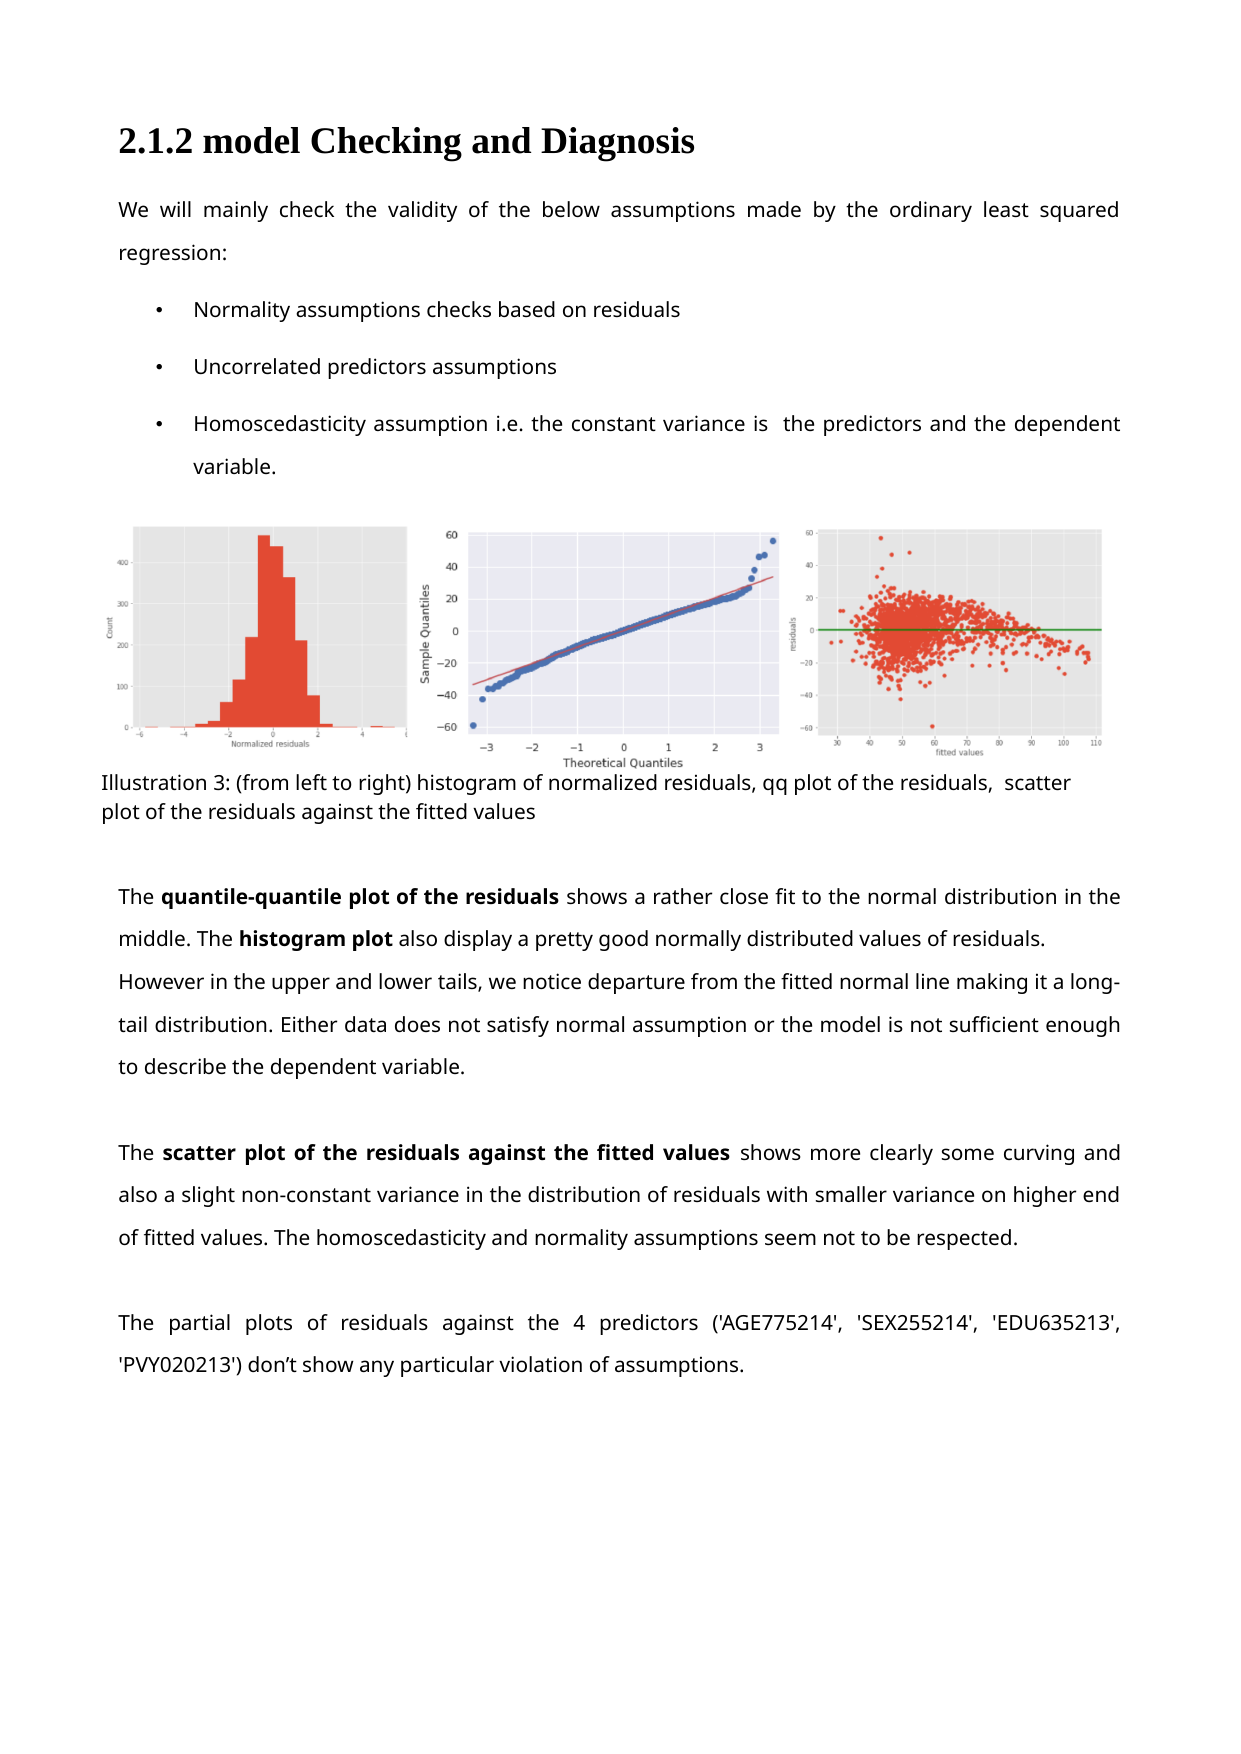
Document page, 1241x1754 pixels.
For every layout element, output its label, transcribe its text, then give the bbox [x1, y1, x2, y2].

text We will mainly check the validity of the below assumptions made by the ordinary least squared regression: [118, 195, 1122, 266]
text The quantile-quantile plot of the residuals shows a rather close fit to the normal distribution in the middle. The histogram plot also display a pretty good normally distributed values of residuals. [118, 882, 1122, 953]
text However in the upper and lower tails, we notice departure from the fitted normal line making it a long-tail distribution. Either data does not satisfy normal assumption or the model is not sufficient enough to describe the dependent variable. [118, 967, 1122, 1081]
list Normality assumptions checks based on residuals [156, 295, 1122, 323]
text The partial plots of residuals against the 4 predictors ('AGE775214', 'SEX255214', 'EDU635213', 'PVY020213') don’t show any particular violation of assumptions. [118, 1308, 1122, 1379]
list Uncorrelated predictors assumptions [156, 352, 1122, 381]
list Homoscedasticity assumption i.e. the constant variance is the predictors and the dependent variable. [156, 409, 1122, 481]
picture [101, 523, 1106, 769]
text The scatter plot of the residuals against the fitted values shows more clearly some curving and also a slight non-constant variance in the distribution of residuals with smaller variance on higher end of fitted values. The homoscedasticity and normality assumptions seem not to be respected. [118, 1138, 1122, 1251]
text Illustration 3: (from left to right) histogram of normalized residuals, qq plot of the residuals, scatter plot of the residuals against the fitted values [101, 769, 1105, 825]
subtitle 2.1.2 model Checking and Diagnosis [118, 118, 1122, 161]
